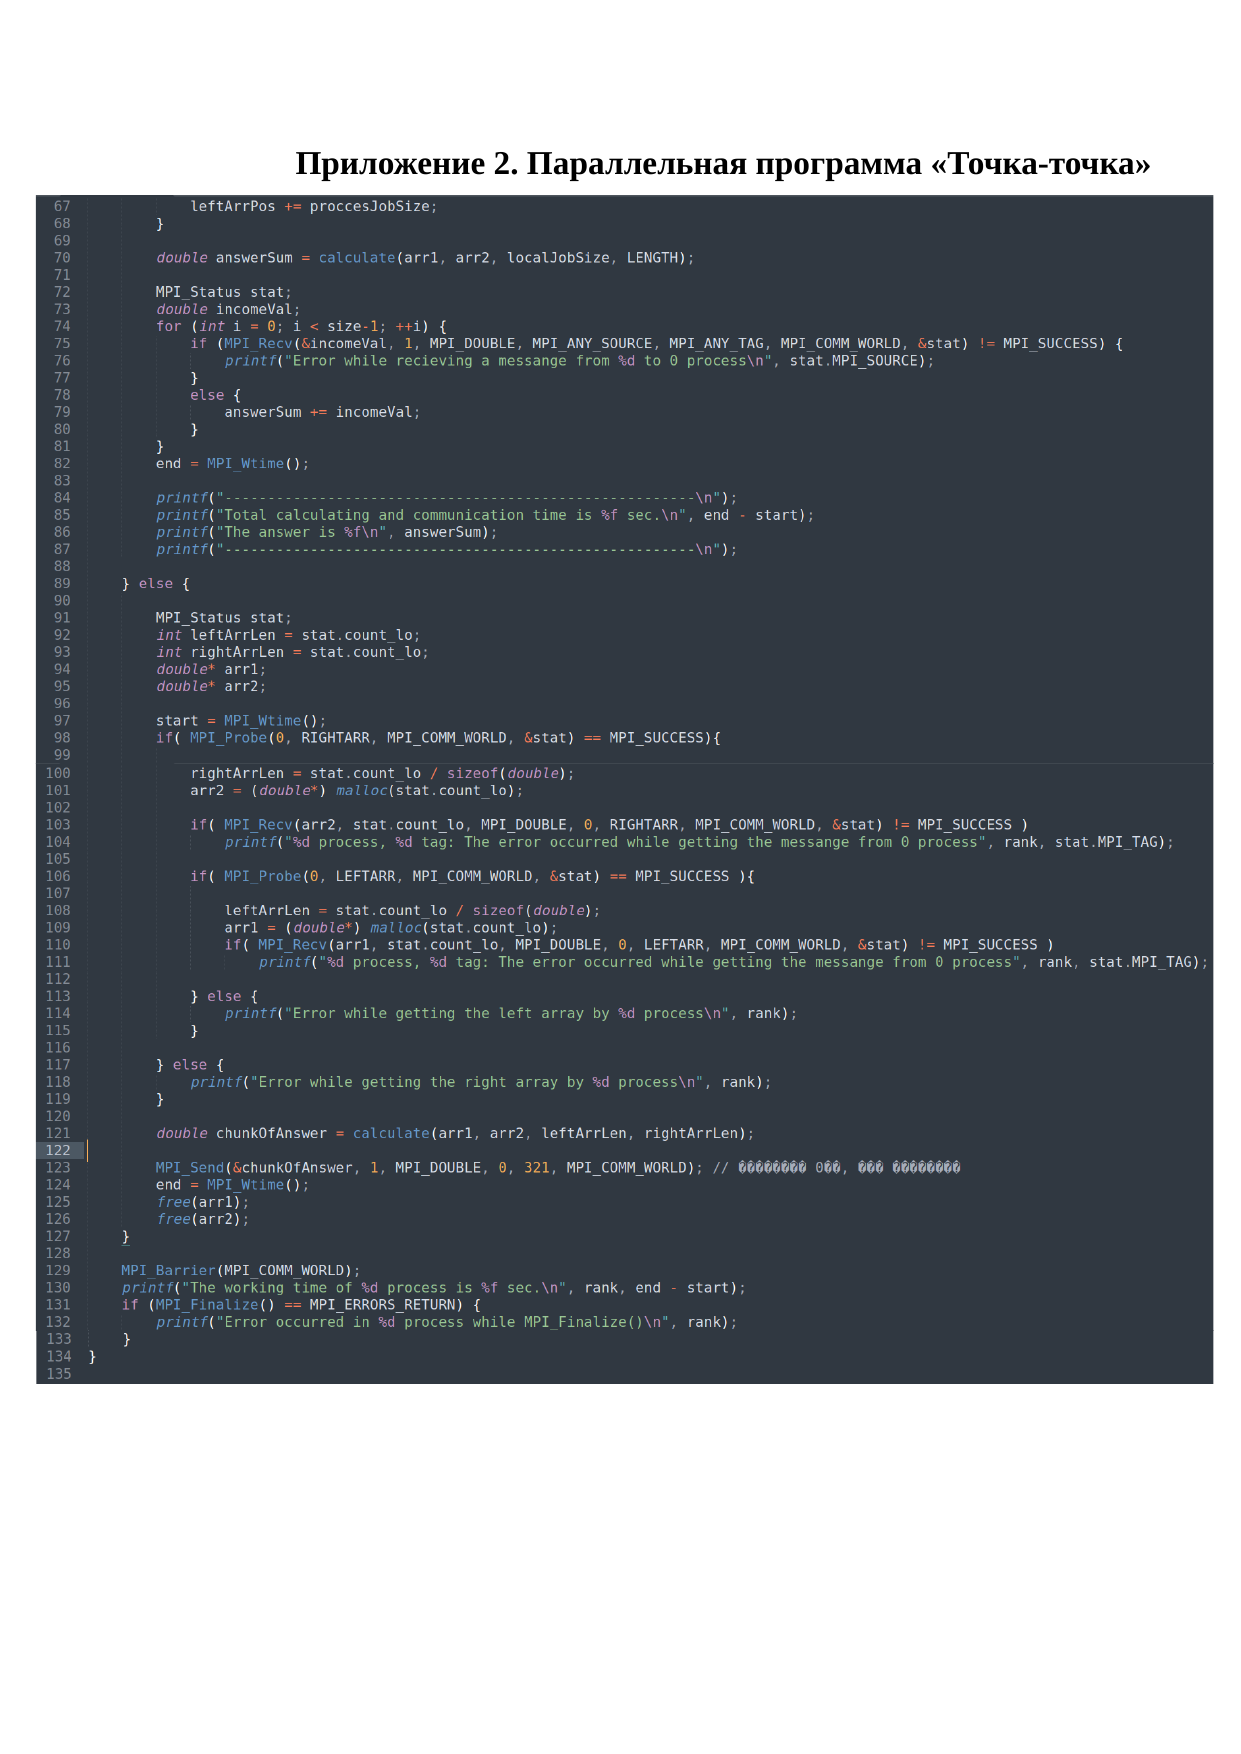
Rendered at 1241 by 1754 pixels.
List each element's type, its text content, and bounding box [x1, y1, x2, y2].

picture [35, 195, 1214, 1384]
subtitle Приложение 2. Параллельная программа «Точка-точка» [177, 143, 1152, 181]
